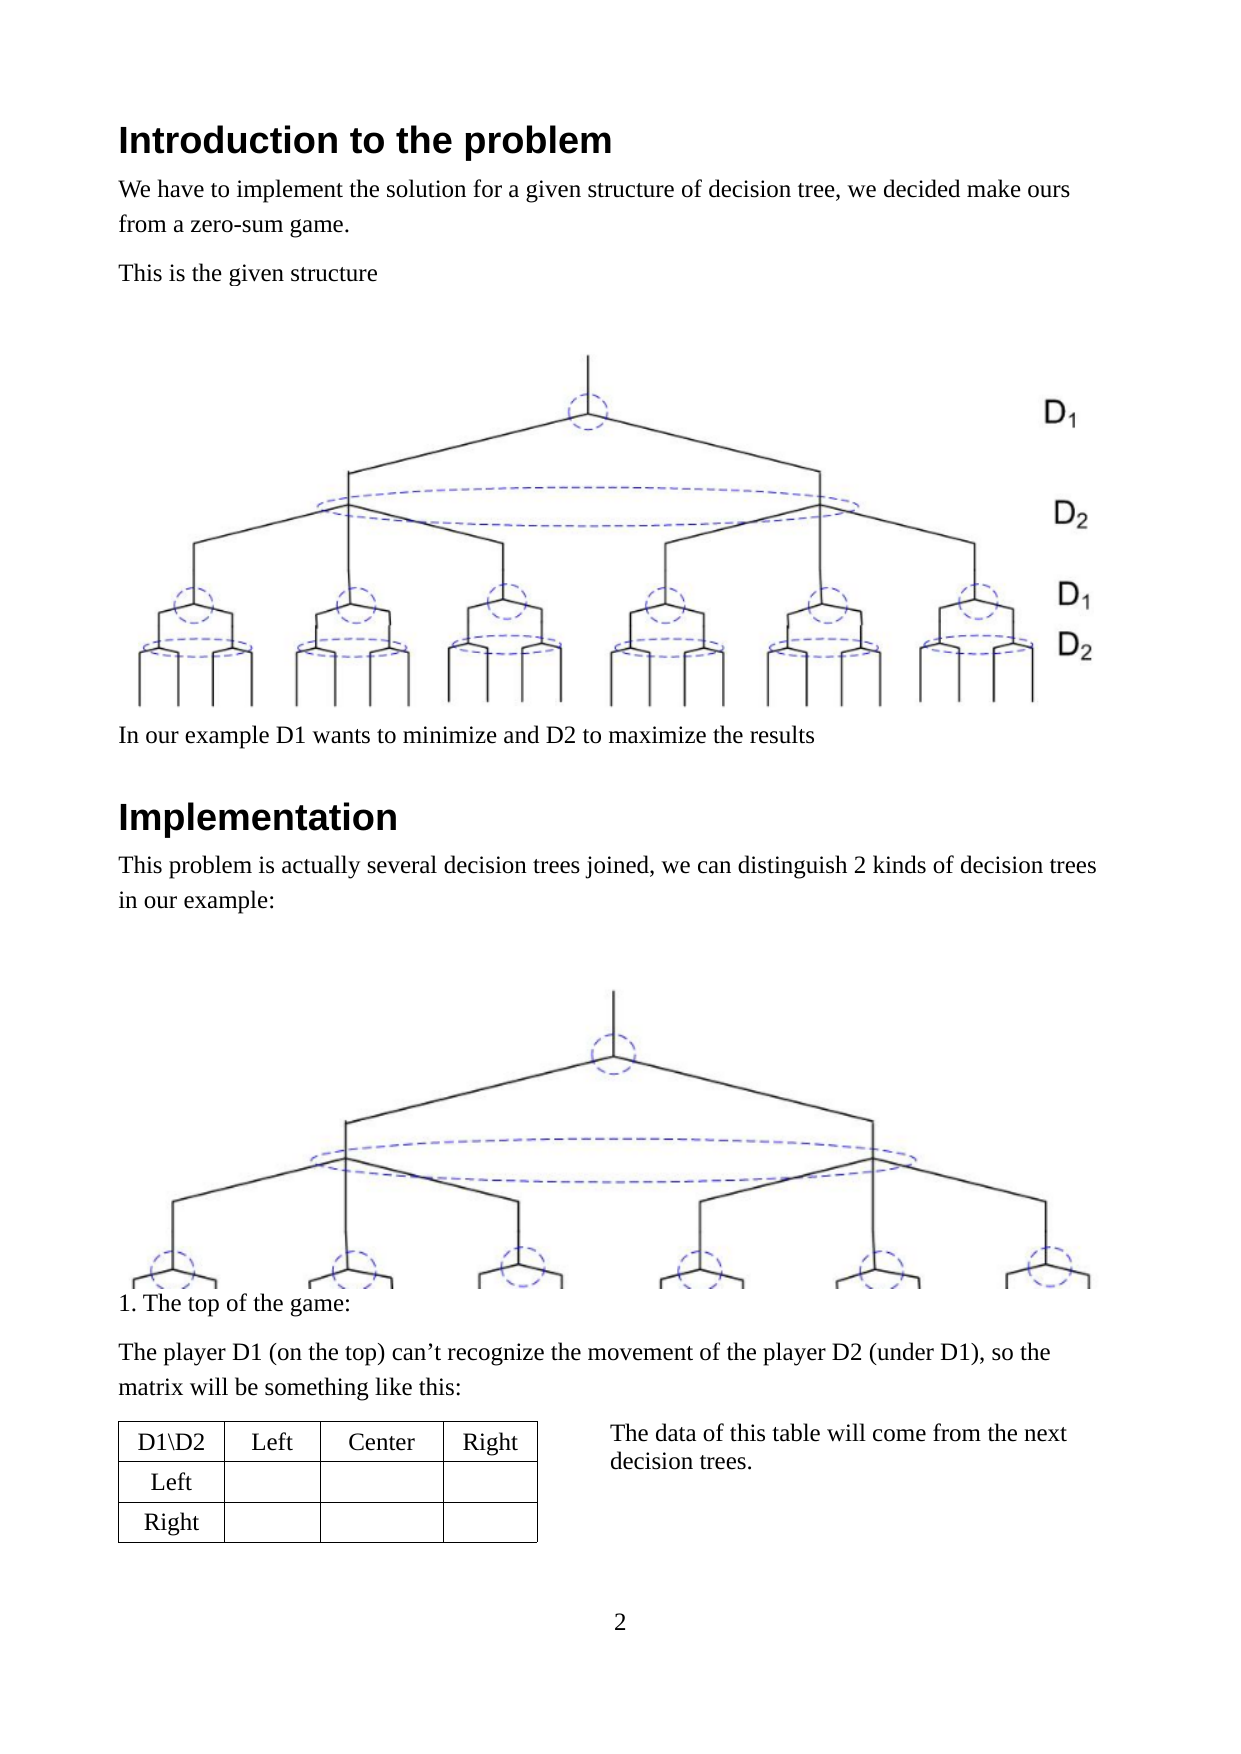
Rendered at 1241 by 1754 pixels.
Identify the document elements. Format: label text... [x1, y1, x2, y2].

text We have to implement the solution for a given structure of decision tree, we decided make ours from a zero-sum game. [118, 174, 1122, 237]
text This is the given structure [118, 258, 1122, 286]
table_cell [444, 1462, 537, 1502]
table_cell [321, 1462, 443, 1502]
table_cell Left [119, 1462, 224, 1502]
table_header D1\D2 [119, 1422, 224, 1461]
table_cell [444, 1503, 537, 1542]
text This problem is actually several decision trees joined, we can distinguish 2 kinds of decision trees in our example: [118, 851, 1122, 914]
table_cell [225, 1462, 320, 1502]
text In our example D1 wants to minimize and D2 to maximize the results [118, 715, 1122, 749]
text 1. The top of the game: [118, 934, 1122, 1317]
picture [105, 943, 1110, 1289]
table_cell Right [119, 1503, 224, 1542]
text The player D1 (on the top) can’t recognize the movement of the player D2 (under D1), so the matrix will be something like this: [118, 1337, 1122, 1401]
subtitle Introduction to the problem [118, 118, 1122, 162]
table_header Left [225, 1422, 320, 1461]
table_header Right [444, 1422, 537, 1461]
table_header Center [321, 1422, 443, 1461]
subtitle Implementation [118, 794, 1122, 838]
picture [118, 286, 1123, 715]
table_cell [321, 1503, 443, 1542]
table_cell [225, 1503, 320, 1542]
